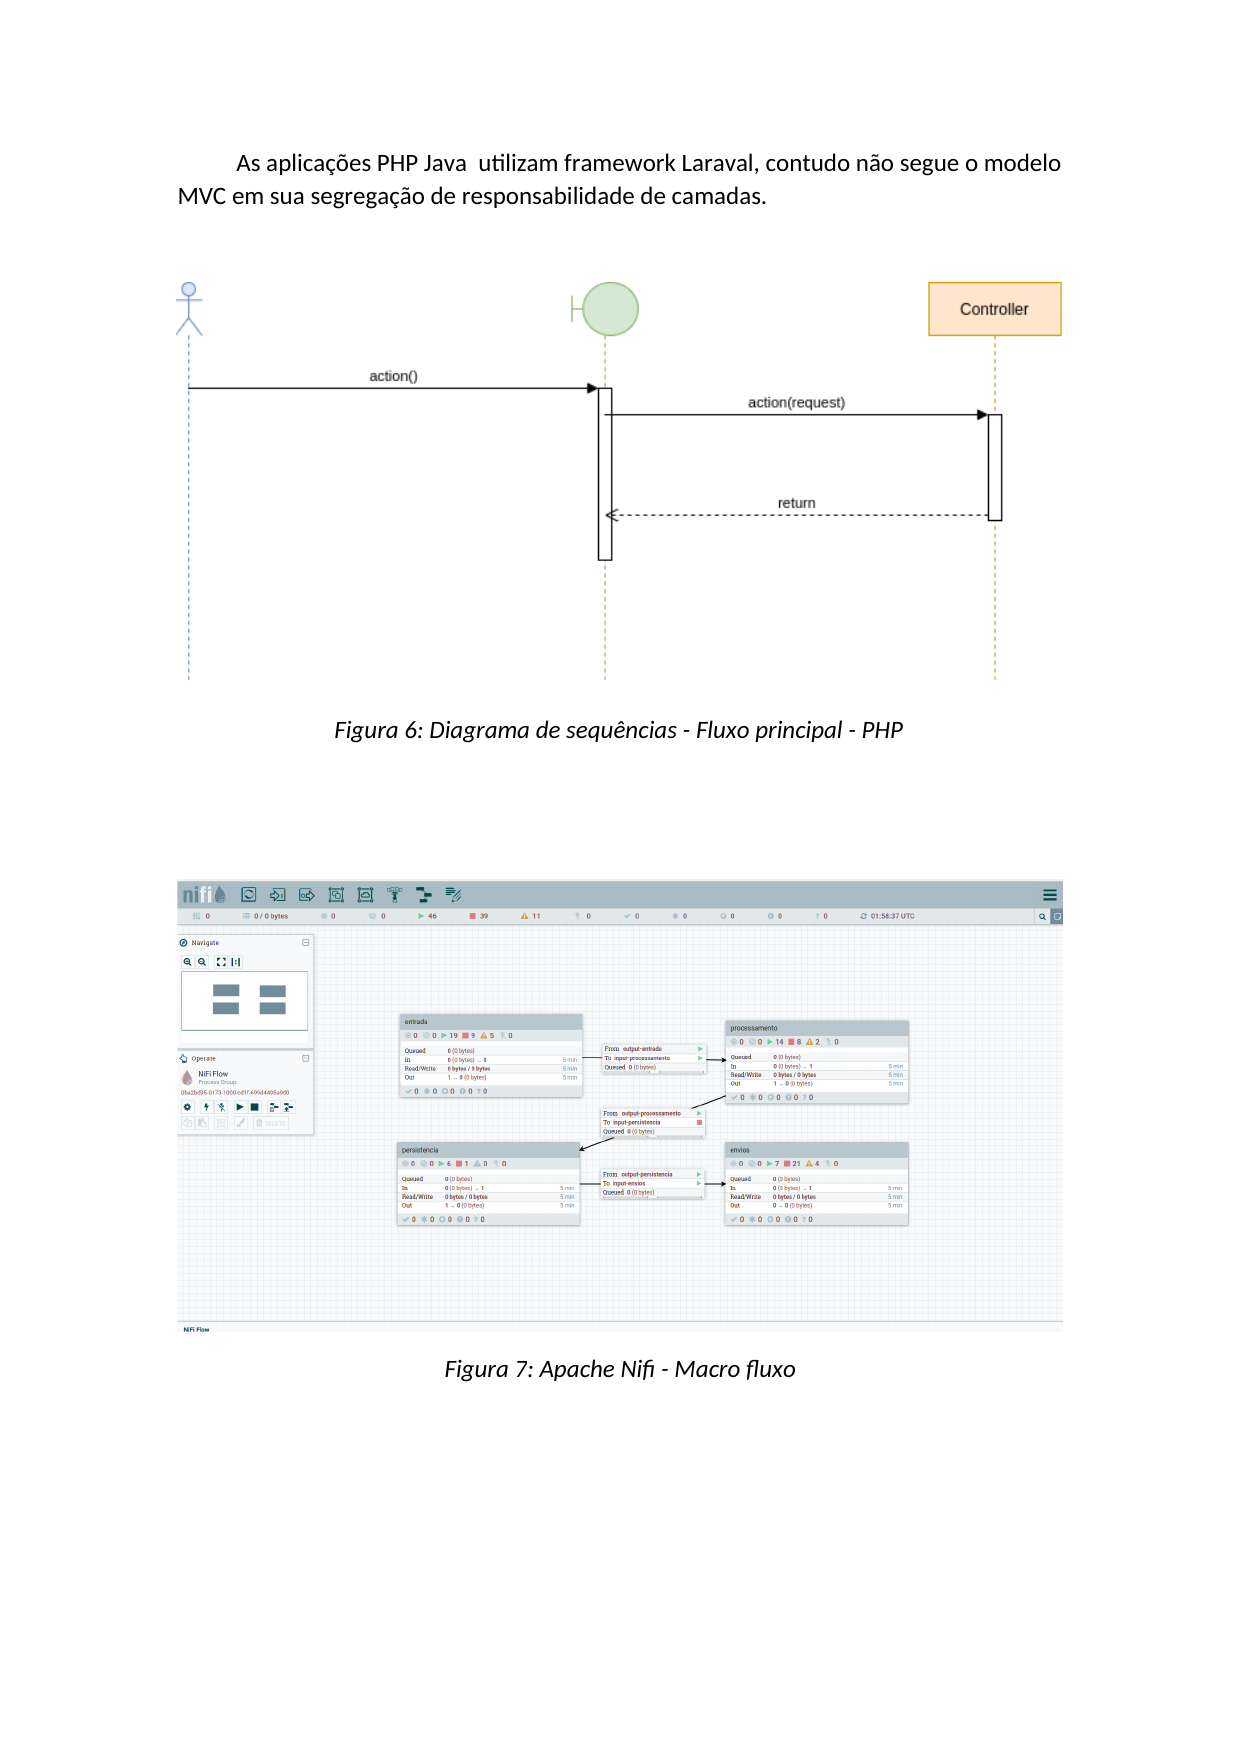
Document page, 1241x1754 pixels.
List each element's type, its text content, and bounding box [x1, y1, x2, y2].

text As aplicações PHP Java utilizam framework Laraval, contudo não segue o modelo MVC em sua segregação de responsabilidade de camadas. [177, 148, 1063, 211]
picture [175, 282, 1062, 680]
picture [177, 879, 1063, 1332]
text Figura 7: Apache Nifi - Macro fluxo [177, 1332, 1063, 1384]
text [177, 867, 1063, 879]
text [176, 270, 1062, 282]
text Figura 6: Diagrama de sequências - Fluxo principal - PHP [176, 680, 1062, 744]
